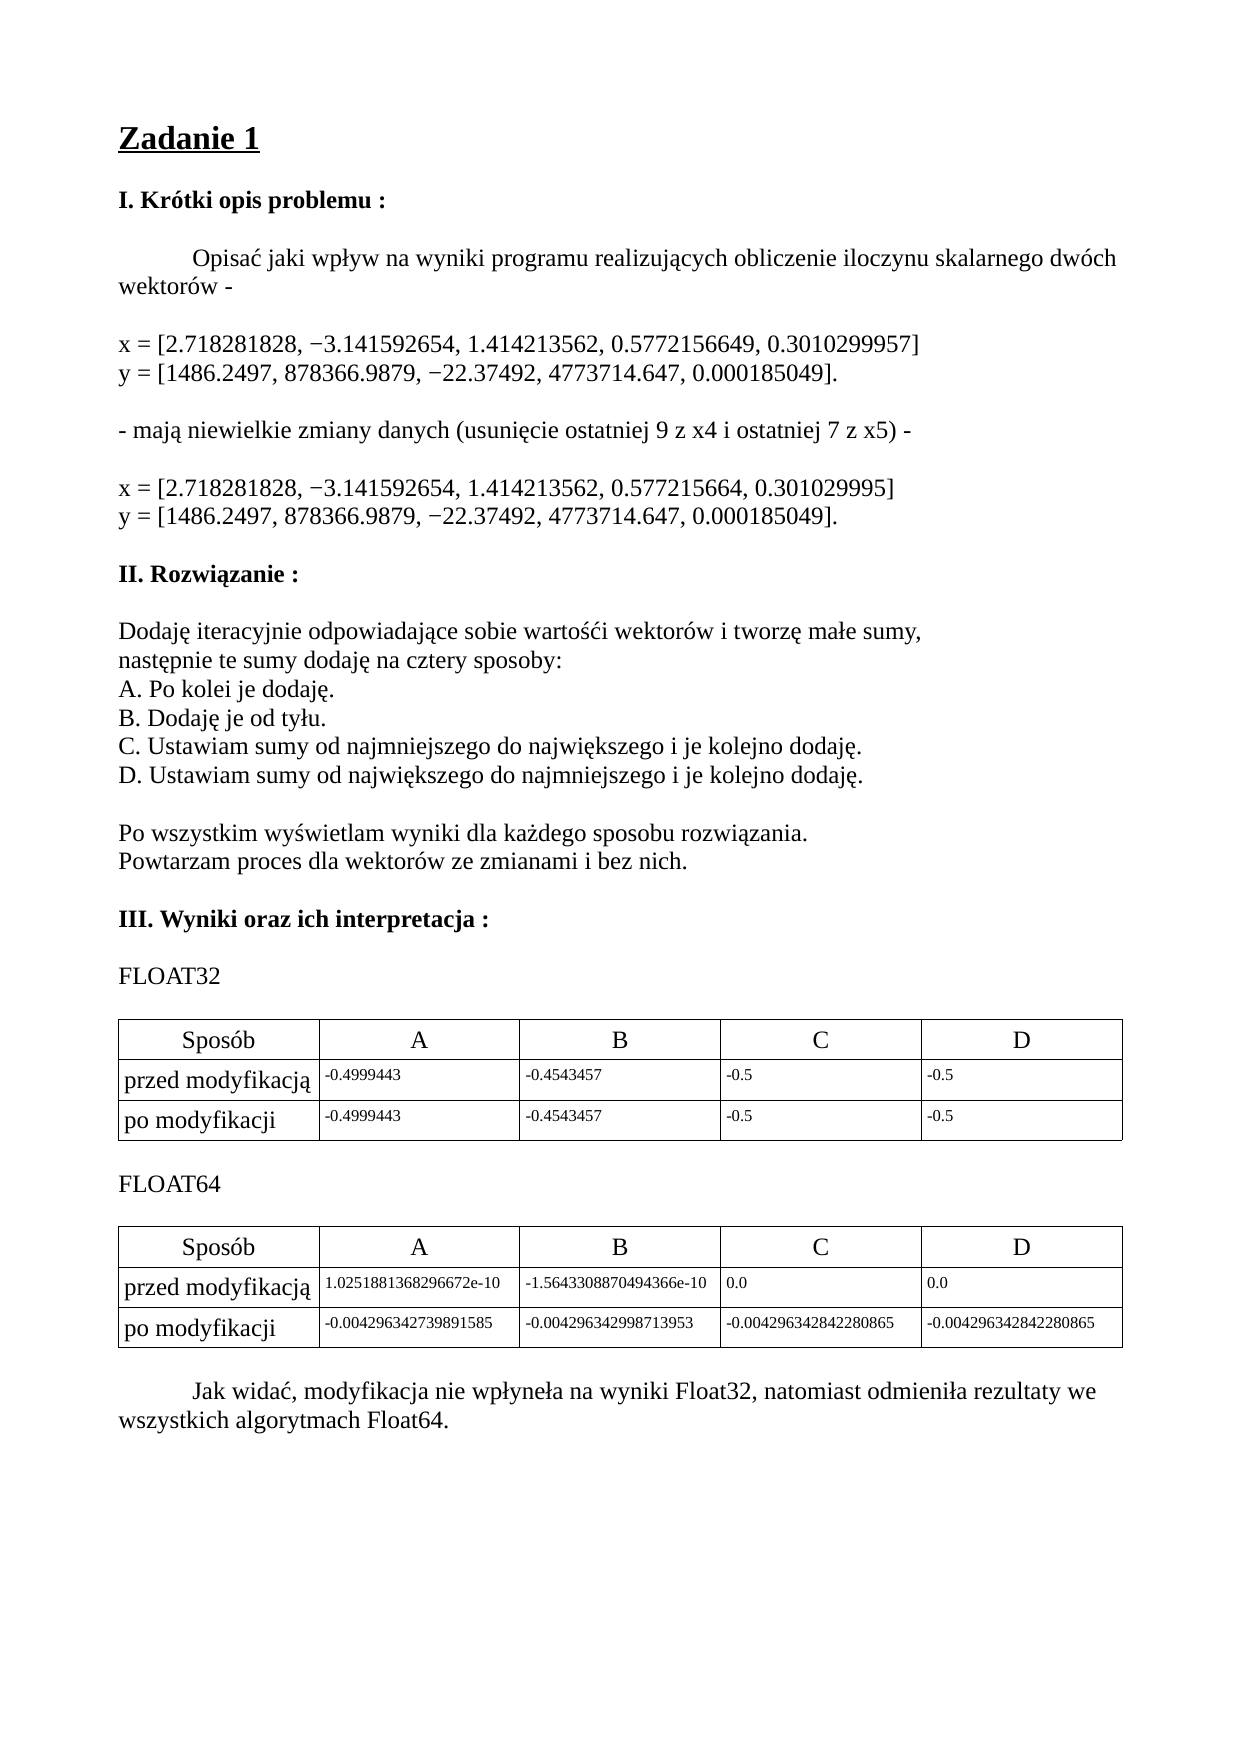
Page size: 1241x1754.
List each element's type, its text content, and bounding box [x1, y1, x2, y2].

table_cell -0.004296342998713953 [520, 1308, 720, 1347]
text Po wszystkim wyświetlam wyniki dla każdego sposobu rozwiązania. [118, 818, 1122, 846]
table_cell -0.4543457 [520, 1060, 720, 1099]
table_header D [922, 1227, 1122, 1267]
text III. Wyniki oraz ich interpretacja : [118, 904, 1122, 933]
text A. Po kolei je dodaję. [118, 674, 1122, 703]
text x = [2.718281828, −3.141592654, 1.414213562, 0.577215664, 0.301029995] [118, 473, 1122, 501]
text FLOAT32 [118, 961, 1122, 990]
table_header B [520, 1020, 720, 1059]
text Jak widać, modyfikacja nie wpłyneła na wyniki Float32, natomiast odmieniła rezultaty we wszystkich algorytmach Float64. [118, 1376, 1122, 1433]
table_cell -0.004296342842280865 [922, 1308, 1122, 1347]
text D. Ustawiam sumy od największego do najmniejszego i je kolejno dodaję. [118, 760, 1122, 789]
table_header D [922, 1020, 1122, 1059]
table_cell -0.4999443 [320, 1101, 519, 1140]
table_cell -0.004296342842280865 [721, 1308, 921, 1347]
table_cell 0.0 [922, 1268, 1122, 1307]
table_cell -0.5 [922, 1101, 1122, 1140]
text y = [1486.2497, 878366.9879, −22.37492, 4773714.647, 0.000185049]. [118, 358, 1122, 386]
table_cell -0.5 [922, 1060, 1122, 1099]
text Zadanie 1 [118, 118, 1122, 156]
text C. Ustawiam sumy od najmniejszego do największego i je kolejno dodaję. [118, 731, 1122, 760]
table_header C [721, 1227, 921, 1267]
table_header Sposób [119, 1227, 319, 1267]
table_cell -0.5 [721, 1101, 921, 1140]
table_header A [320, 1020, 519, 1059]
text Powtarzam proces dla wektorów ze zmianami i bez nich. [118, 846, 1122, 875]
table_header C [721, 1020, 921, 1059]
text - mają niewielkie zmiany danych (usunięcie ostatniej 9 z x4 i ostatniej 7 z x5) - [118, 415, 1122, 444]
table_cell -0.5 [721, 1060, 921, 1099]
table_cell -1.5643308870494366e-10 [520, 1268, 720, 1307]
text y = [1486.2497, 878366.9879, −22.37492, 4773714.647, 0.000185049]. [118, 501, 1122, 530]
text następnie te sumy dodaję na cztery sposoby: [118, 645, 1122, 674]
table_cell po modyfikacji [119, 1308, 319, 1347]
table_cell 0.0 [721, 1268, 921, 1307]
table_cell po modyfikacji [119, 1101, 319, 1140]
text Opisać jaki wpływ na wyniki programu realizujących obliczenie iloczynu skalarnego dwóch wektorów - [118, 243, 1122, 300]
table_cell -0.4999443 [320, 1060, 519, 1099]
text Dodaję iteracyjnie odpowiadające sobie wartośći wektorów i tworzę małe sumy, [118, 616, 1122, 645]
text B. Dodaję je od tyłu. [118, 703, 1122, 731]
text FLOAT64 [118, 1169, 1122, 1197]
table_cell -0.4543457 [520, 1101, 720, 1140]
table_header A [320, 1227, 519, 1267]
table_cell przed modyfikacją [119, 1268, 319, 1307]
text I. Krótki opis problemu : [118, 185, 1122, 214]
table_cell przed modyfikacją [119, 1060, 319, 1099]
table_header B [520, 1227, 720, 1267]
text II. Rozwiązanie : [118, 559, 1122, 588]
table_header Sposób [119, 1020, 319, 1059]
table_cell 1.0251881368296672e-10 [320, 1268, 519, 1307]
table_cell -0.004296342739891585 [320, 1308, 519, 1347]
text x = [2.718281828, −3.141592654, 1.414213562, 0.5772156649, 0.3010299957] [118, 329, 1122, 358]
